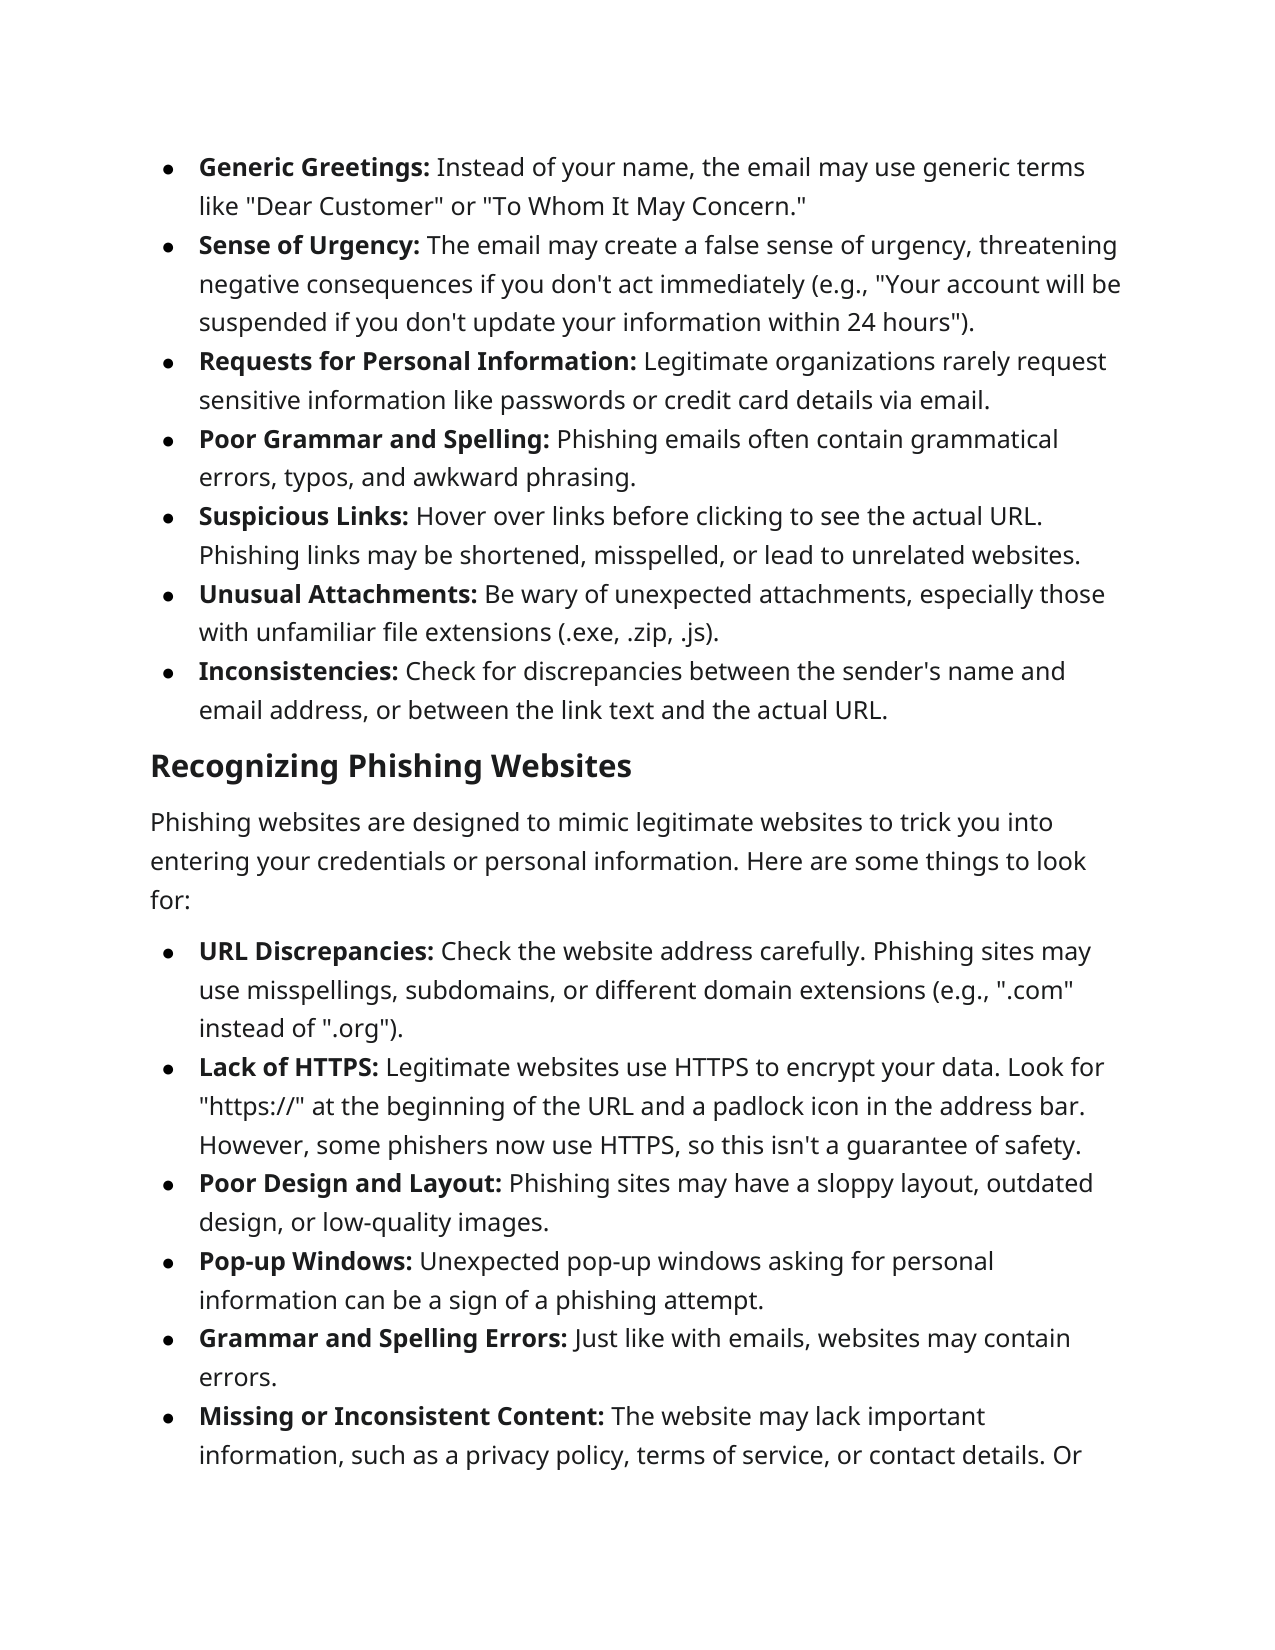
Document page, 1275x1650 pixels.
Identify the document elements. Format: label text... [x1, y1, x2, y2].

list Requests for Personal Information: Legitimate organizations rarely request sensitive information like passwords or credit card details via email. [161, 344, 1125, 417]
list Pop-up Windows: Unexpected pop-up windows asking for personal information can be a sign of a phishing attempt. [161, 1243, 1125, 1316]
list Poor Grammar and Spelling: Phishing emails often contain grammatical errors, typos, and awkward phrasing. [161, 421, 1125, 494]
subtitle Recognizing Phishing Websites [150, 744, 1125, 786]
text Phishing websites are designed to mimic legitimate websites to trick you into entering your credentials or personal information. Here are some things to look for: [150, 805, 1125, 916]
list Lack of HTTPS: Legitimate websites use HTTPS to encrypt your data. Look for "https://" at the beginning of the URL and a padlock icon in the address bar. However, some phishers now use HTTPS, so this isn't a guarantee of safety. [161, 1050, 1125, 1161]
list Missing or Inconsistent Content: The website may lack important information, such as a privacy policy, terms of service, or contact details. Or [161, 1398, 1125, 1471]
list URL Discrepancies: Check the website address carefully. Phishing sites may use misspellings, subdomains, or different domain extensions (e.g., ".com" instead of ".org"). [161, 933, 1125, 1045]
list Suspicious Links: Hover over links before clicking to see the actual URL. Phishing links may be shortened, misspelled, or lead to unrelated websites. [161, 499, 1125, 572]
list Grammar and Spelling Errors: Just like with emails, websites may contain errors. [161, 1321, 1125, 1394]
list Inconsistencies: Check for discrepancies between the sender's name and email address, or between the link text and the actual URL. [161, 654, 1125, 727]
list Sense of Urgency: The email may create a false sense of urgency, threatening negative consequences if you don't act immediately (e.g., "Your account will be suspended if you don't update your information within 24 hours"). [161, 227, 1125, 339]
list Generic Greetings: Instead of your name, the email may use generic terms like "Dear Customer" or "To Whom It May Concern." [161, 150, 1125, 223]
list Poor Design and Layout: Phishing sites may have a sloppy layout, outdated design, or low-quality images. [161, 1166, 1125, 1239]
list Unusual Attachments: Be wary of unexpected attachments, especially those with unfamiliar file extensions (.exe, .zip, .js). [161, 576, 1125, 649]
